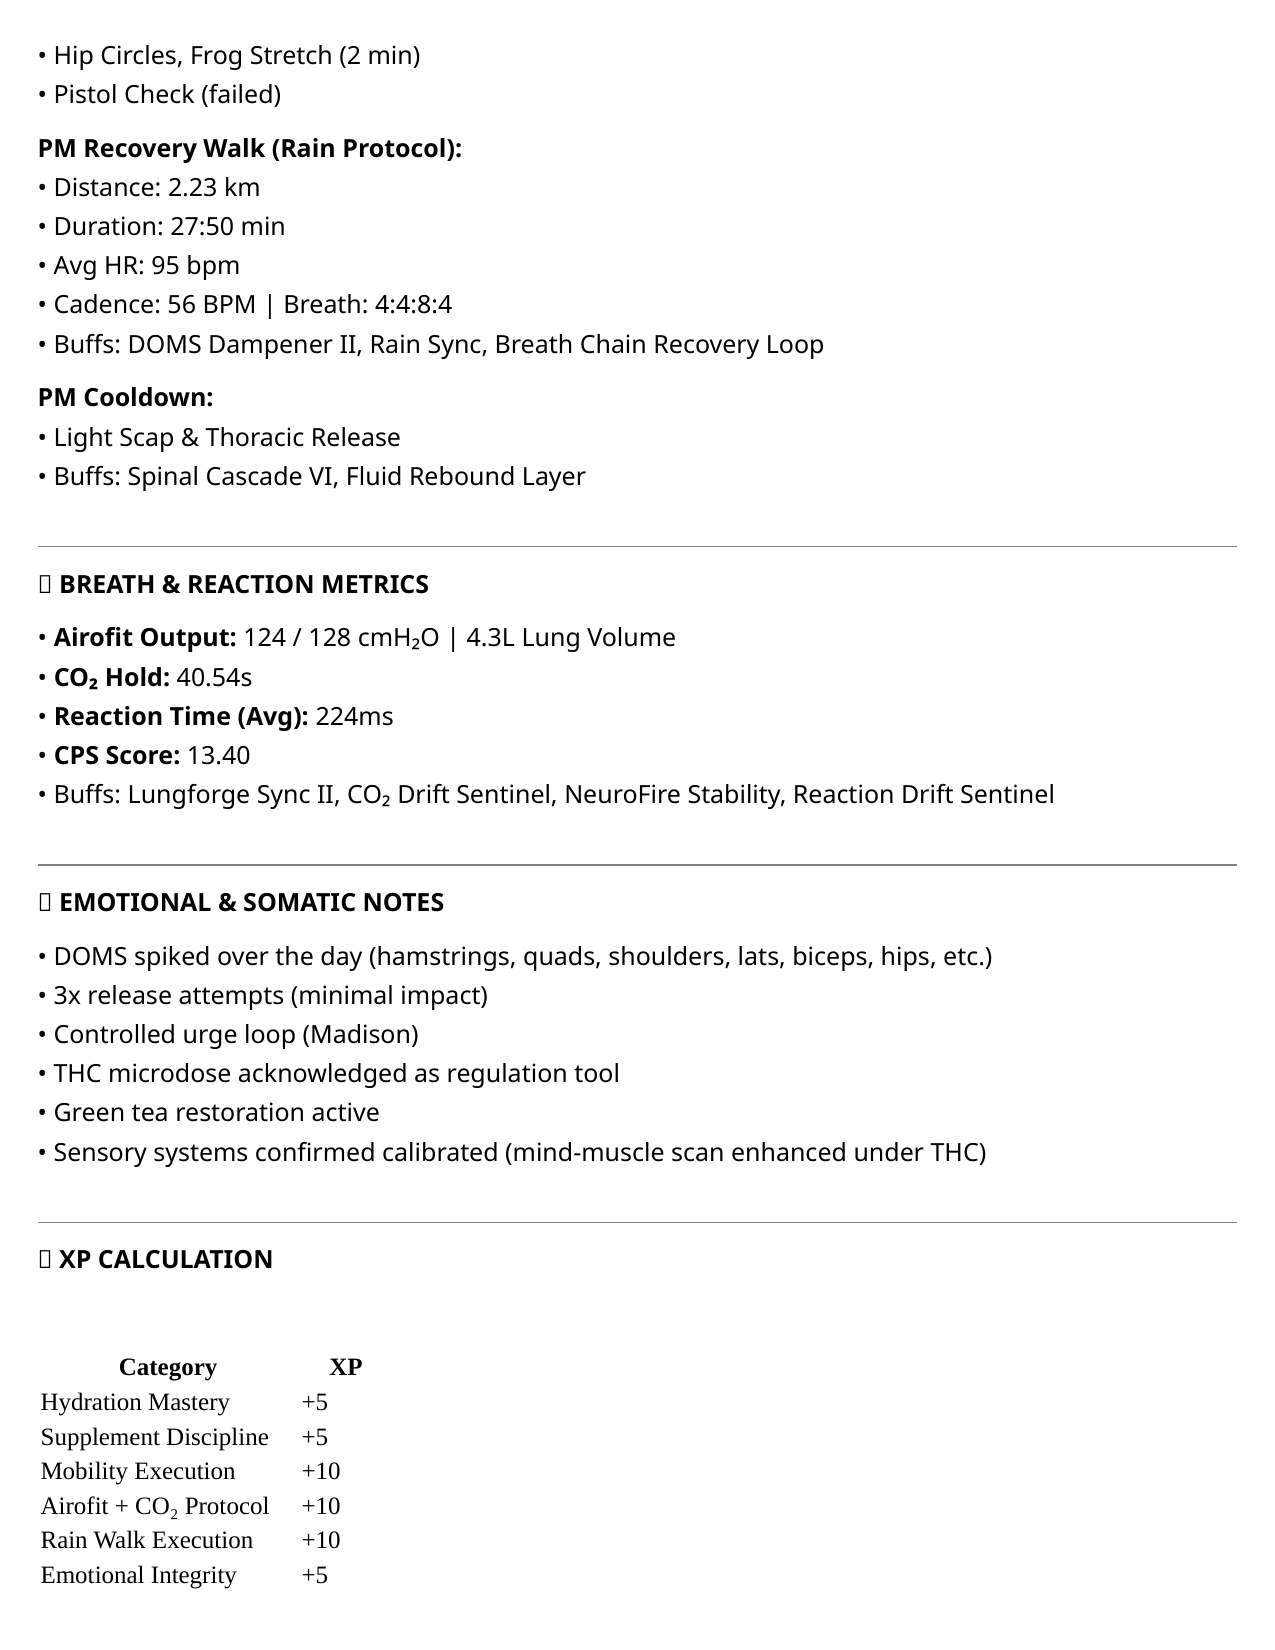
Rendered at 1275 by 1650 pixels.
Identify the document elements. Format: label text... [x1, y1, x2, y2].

text PM Cooldown: • Light Scap & Thoracic Release • Buffs: Spinal Cascade VI, Fluid Rebound Layer [37, 380, 1237, 492]
subtitle 🔹 EMOTIONAL & SOMATIC NOTES [37, 884, 1237, 919]
table_cell Emotional Integrity [38, 1557, 298, 1592]
table_header XP [299, 1350, 393, 1384]
table_cell Airofit + CO₂ Protocol [38, 1488, 298, 1522]
text • Hip Circles, Frog Stretch (2 min) • Pistol Check (failed) [37, 37, 1237, 111]
table_cell Rain Walk Execution [38, 1523, 298, 1557]
table_cell +5 [299, 1384, 393, 1419]
table_cell +10 [299, 1488, 393, 1522]
table_cell +5 [299, 1557, 393, 1592]
subtitle 🔹 BREATH & REACTION METRICS [37, 566, 1237, 600]
text PM Recovery Walk (Rain Protocol): • Distance: 2.23 km • Duration: 27:50 min • Avg HR: 95 bpm • Cadence: 56 BPM | Breath: 4:4:8:4 • Buffs: DOMS Dampener II, Rain Sync, Breath Chain Recovery Loop [37, 130, 1237, 360]
table_cell Supplement Discipline [38, 1419, 298, 1453]
subtitle 🧬 XP CALCULATION [37, 1242, 1237, 1276]
table_cell Mobility Execution [38, 1453, 298, 1488]
table_cell +10 [299, 1453, 393, 1488]
text • Airofit Output: 124 / 128 cmH₂O | 4.3L Lung Volume • CO₂ Hold: 40.54s • Reaction Time (Avg): 224ms • CPS Score: 13.40 • Buffs: Lungforge Sync II, CO₂ Drift Sentinel, NeuroFire Stability, Reaction Drift Sentinel [37, 620, 1237, 811]
text • DOMS spiked over the day (hamstrings, quads, shoulders, lats, biceps, hips, etc.) • 3x release attempts (minimal impact) • Controlled urge loop (Madison) • THC microdose acknowledged as regulation tool • Green tea restoration active • Sensory systems confirmed calibrated (mind-muscle scan enhanced under THC) [37, 938, 1237, 1168]
table_cell Hydration Mastery [38, 1384, 298, 1419]
table_cell +10 [299, 1523, 393, 1557]
table_header Category [38, 1350, 298, 1384]
table_cell +5 [299, 1419, 393, 1453]
